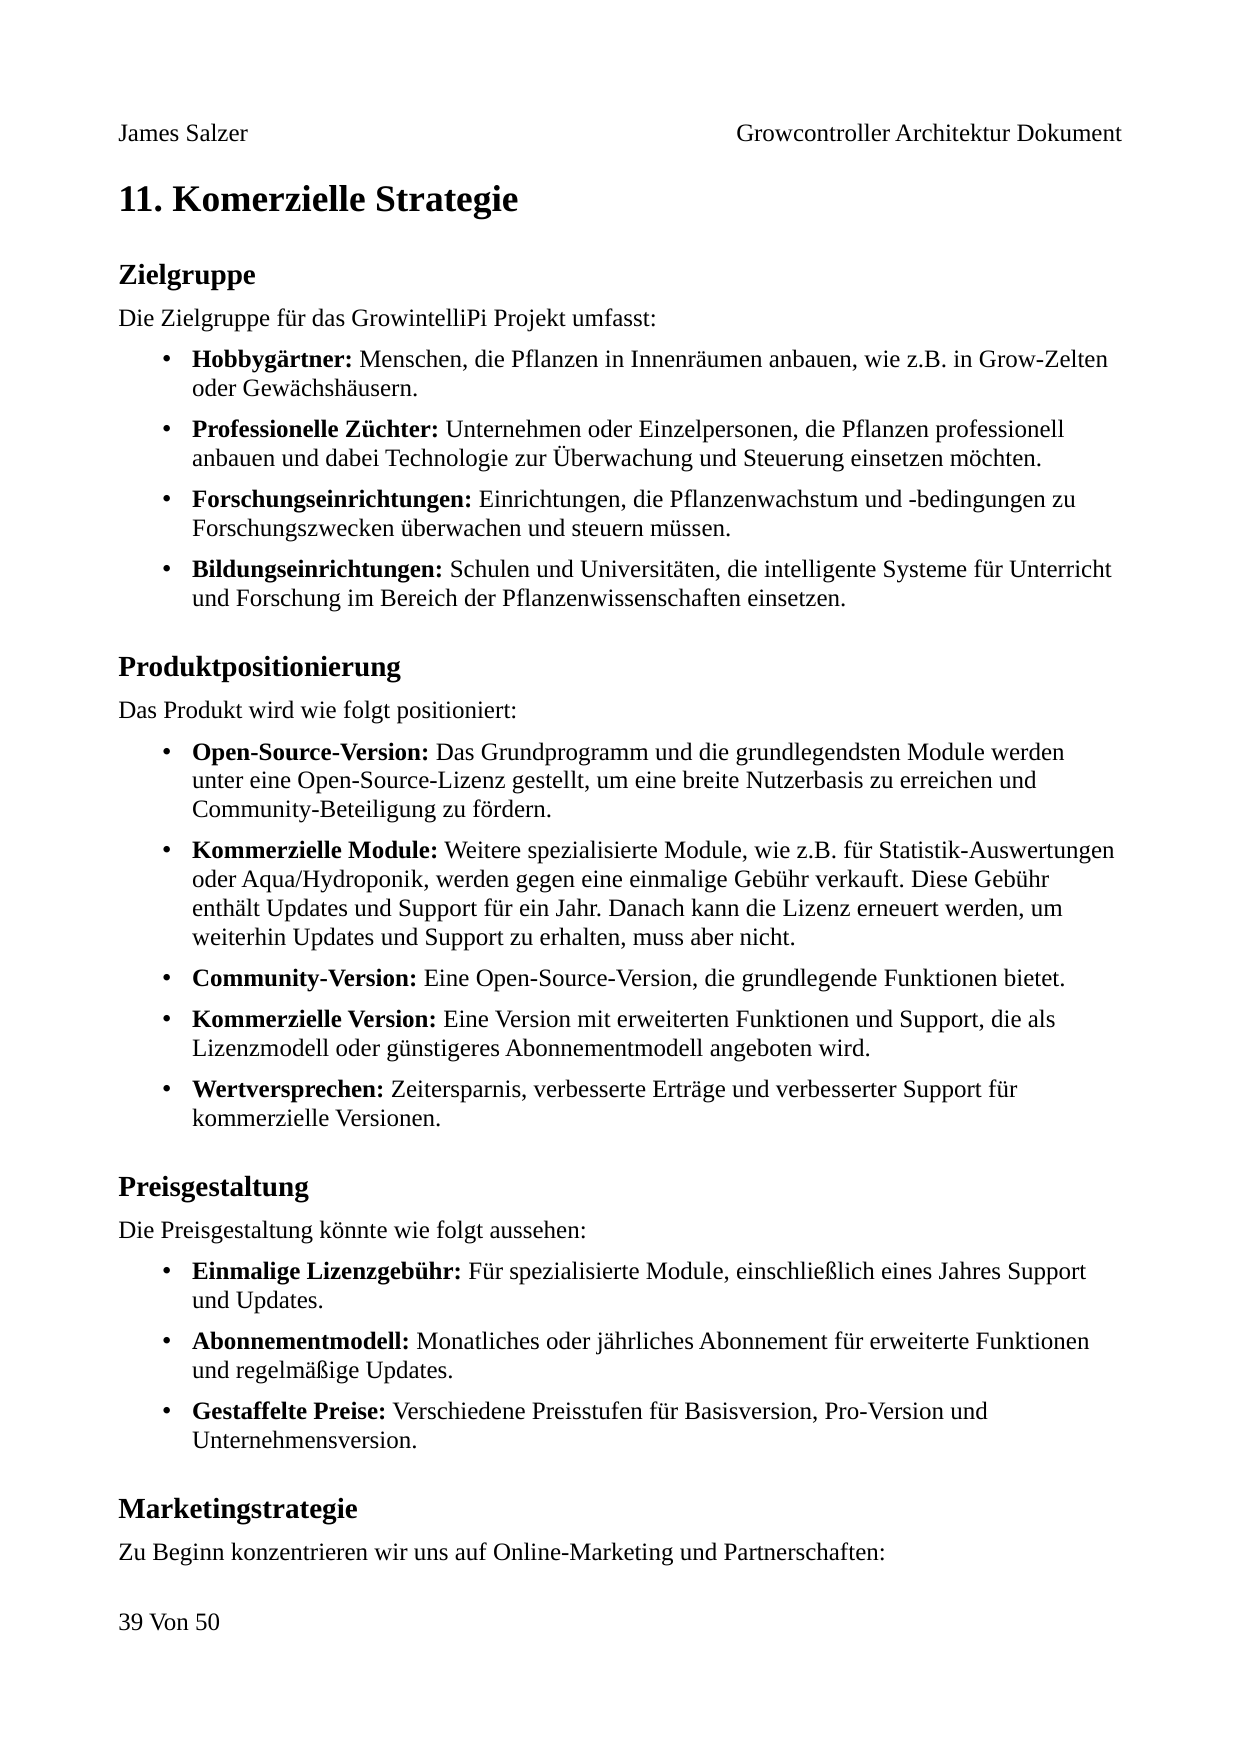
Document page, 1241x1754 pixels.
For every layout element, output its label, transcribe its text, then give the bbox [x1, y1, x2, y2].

list Hobbygärtner: Menschen, die Pflanzen in Innenräumen anbauen, wie z.B. in Grow-Zelten oder Gewächshäusern. [162, 344, 1122, 402]
list Wertversprechen: Zeitersparnis, verbesserte Erträge und verbesserter Support für kommerzielle Versionen. [162, 1074, 1122, 1132]
list Abonnementmodell: Monatliches oder jährliches Abonnement für erweiterte Funktionen und regelmäßige Updates. [162, 1326, 1122, 1384]
text Das Produkt wird wie folgt positioniert: [118, 695, 1122, 724]
list Kommerzielle Module: Weitere spezialisierte Module, wie z.B. für Statistik-Auswertungen oder Aqua/Hydroponik, werden gegen eine einmalige Gebühr verkauft. Diese Gebühr enthält Updates und Support für ein Jahr. Danach kann die Lizenz erneuert werden, um weiterhin Updates und Support zu erhalten, muss aber nicht. [162, 835, 1122, 950]
subtitle Produktpositionierung [118, 649, 1122, 683]
list Community-Version: Eine Open-Source-Version, die grundlegende Funktionen bietet. [162, 963, 1122, 992]
subtitle Preisgestaltung [118, 1169, 1122, 1203]
text Zu Beginn konzentrieren wir uns auf Online-Marketing und Partnerschaften: [118, 1537, 1122, 1566]
list Bildungseinrichtungen: Schulen und Universitäten, die intelligente Systeme für Unterricht und Forschung im Bereich der Pflanzenwissenschaften einsetzen. [162, 554, 1122, 612]
text Die Zielgruppe für das GrowintelliPi Projekt umfasst: [118, 303, 1122, 332]
list Kommerzielle Version: Eine Version mit erweiterten Funktionen und Support, die als Lizenzmodell oder günstigeres Abonnementmodell angeboten wird. [162, 1004, 1122, 1062]
list Professionelle Züchter: Unternehmen oder Einzelpersonen, die Pflanzen professionell anbauen und dabei Technologie zur Überwachung und Steuerung einsetzen möchten. [162, 414, 1122, 472]
subtitle 11. Komerzielle Strategie [118, 176, 1122, 219]
subtitle Marketingstrategie [118, 1491, 1122, 1525]
list Einmalige Lizenzgebühr: Für spezialisierte Module, einschließlich eines Jahres Support und Updates. [162, 1256, 1122, 1314]
subtitle Zielgruppe [118, 257, 1122, 291]
list Open-Source-Version: Das Grundprogramm und die grundlegendsten Module werden unter eine Open-Source-Lizenz gestellt, um eine breite Nutzerbasis zu erreichen und Community-Beteiligung zu fördern. [162, 737, 1122, 823]
list Forschungseinrichtungen: Einrichtungen, die Pflanzenwachstum und -bedingungen zu Forschungszwecken überwachen und steuern müssen. [162, 484, 1122, 542]
text Die Preisgestaltung könnte wie folgt aussehen: [118, 1215, 1122, 1244]
list Gestaffelte Preise: Verschiedene Preisstufen für Basisversion, Pro-Version und Unternehmensversion. [162, 1396, 1122, 1454]
